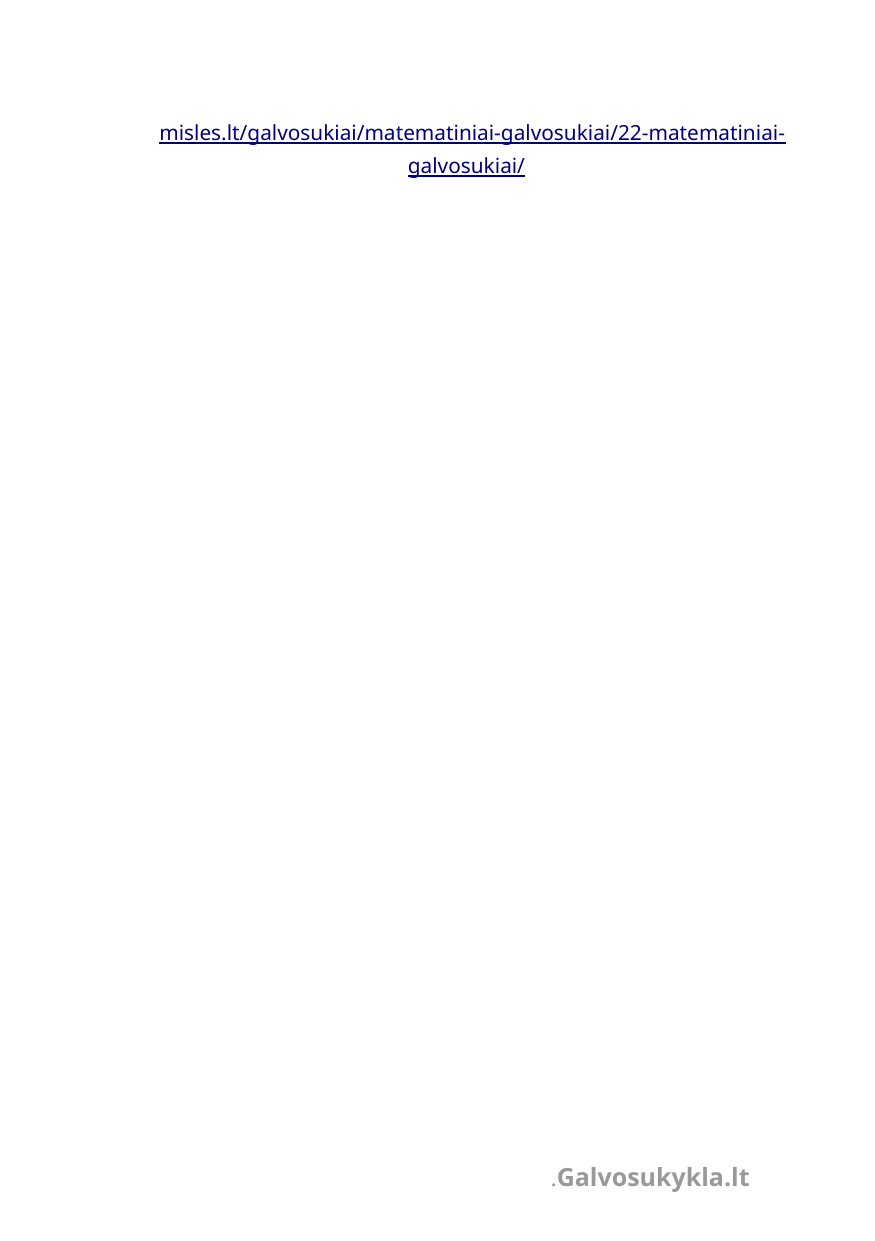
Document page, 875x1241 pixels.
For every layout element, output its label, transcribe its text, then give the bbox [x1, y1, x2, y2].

text misles.lt/galvosukiai/matematiniai-galvosukiai/22-matematiniai-galvosukiai/ [118, 118, 826, 181]
